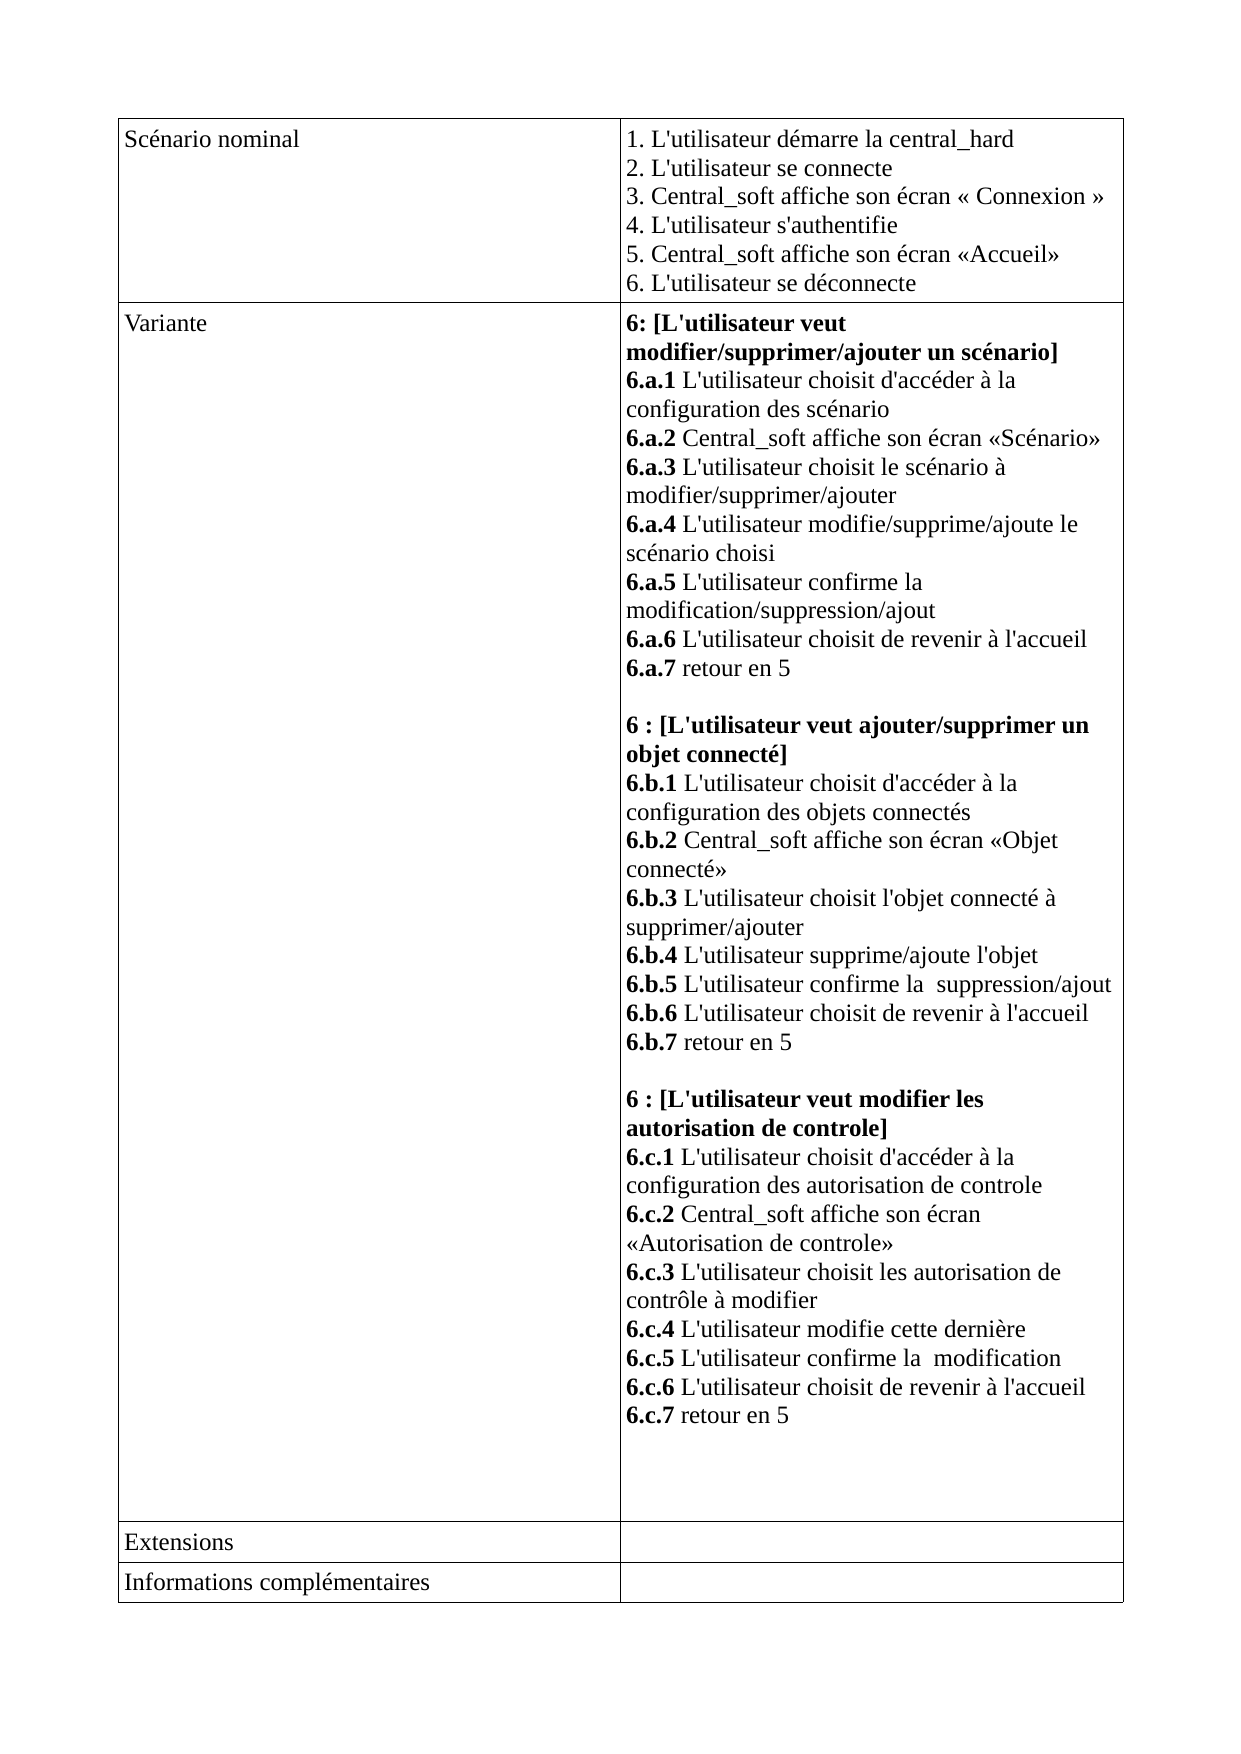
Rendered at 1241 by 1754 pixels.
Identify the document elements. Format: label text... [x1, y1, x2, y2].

table_cell Scénario nominal [119, 119, 620, 302]
table_cell [621, 1522, 1123, 1562]
table_cell Extensions [119, 1522, 620, 1562]
table_cell [621, 1563, 1123, 1602]
table_cell 1. L'utilisateur démarre la central_hard 2. L'utilisateur se connecte 3. Central_soft affiche son écran « Connexion » 4. L'utilisateur s'authentifie 5. Central_soft affiche son écran «Accueil» 6. L'utilisateur se déconnecte [621, 119, 1123, 302]
table_cell 6: [L'utilisateur veut modifier/supprimer/ajouter un scénario] 6.a.1 L'utilisateur choisit d'accéder à la configuration des scénario 6.a.2 Central_soft affiche son écran «Scénario» 6.a.3 L'utilisateur choisit le scénario à modifier/supprimer/ajouter 6.a.4 L'utilisateur modifie/supprime/ajoute le scénario choisi 6.a.5 L'utilisateur confirme la modification/suppression/ajout 6.a.6 L'utilisateur choisit de revenir à l'accueil 6.a.7 retour en 5 6 : [L'utilisateur veut ajouter/supprimer un objet connecté] 6.b.1 L'utilisateur choisit d'accéder à la configuration des objets connectés 6.b.2 Central_soft affiche son écran «Objet connecté» 6.b.3 L'utilisateur choisit l'objet connecté à supprimer/ajouter 6.b.4 L'utilisateur supprime/ajoute l'objet 6.b.5 L'utilisateur confirme la suppression/ajout 6.b.6 L'utilisateur choisit de revenir à l'accueil 6.b.7 retour en 5 6 : [L'utilisateur veut modifier les autorisation de controle] 6.c.1 L'utilisateur choisit d'accéder à la configuration des autorisation de controle 6.c.2 Central_soft affiche son écran «Autorisation de controle» 6.c.3 L'utilisateur choisit les autorisation de contrôle à modifier 6.c.4 L'utilisateur modifie cette dernière 6.c.5 L'utilisateur confirme la modification 6.c.6 L'utilisateur choisit de revenir à l'accueil 6.c.7 retour en 5 [621, 303, 1123, 1521]
table_cell Informations complémentaires [119, 1563, 620, 1602]
table_cell Variante [119, 303, 620, 1521]
